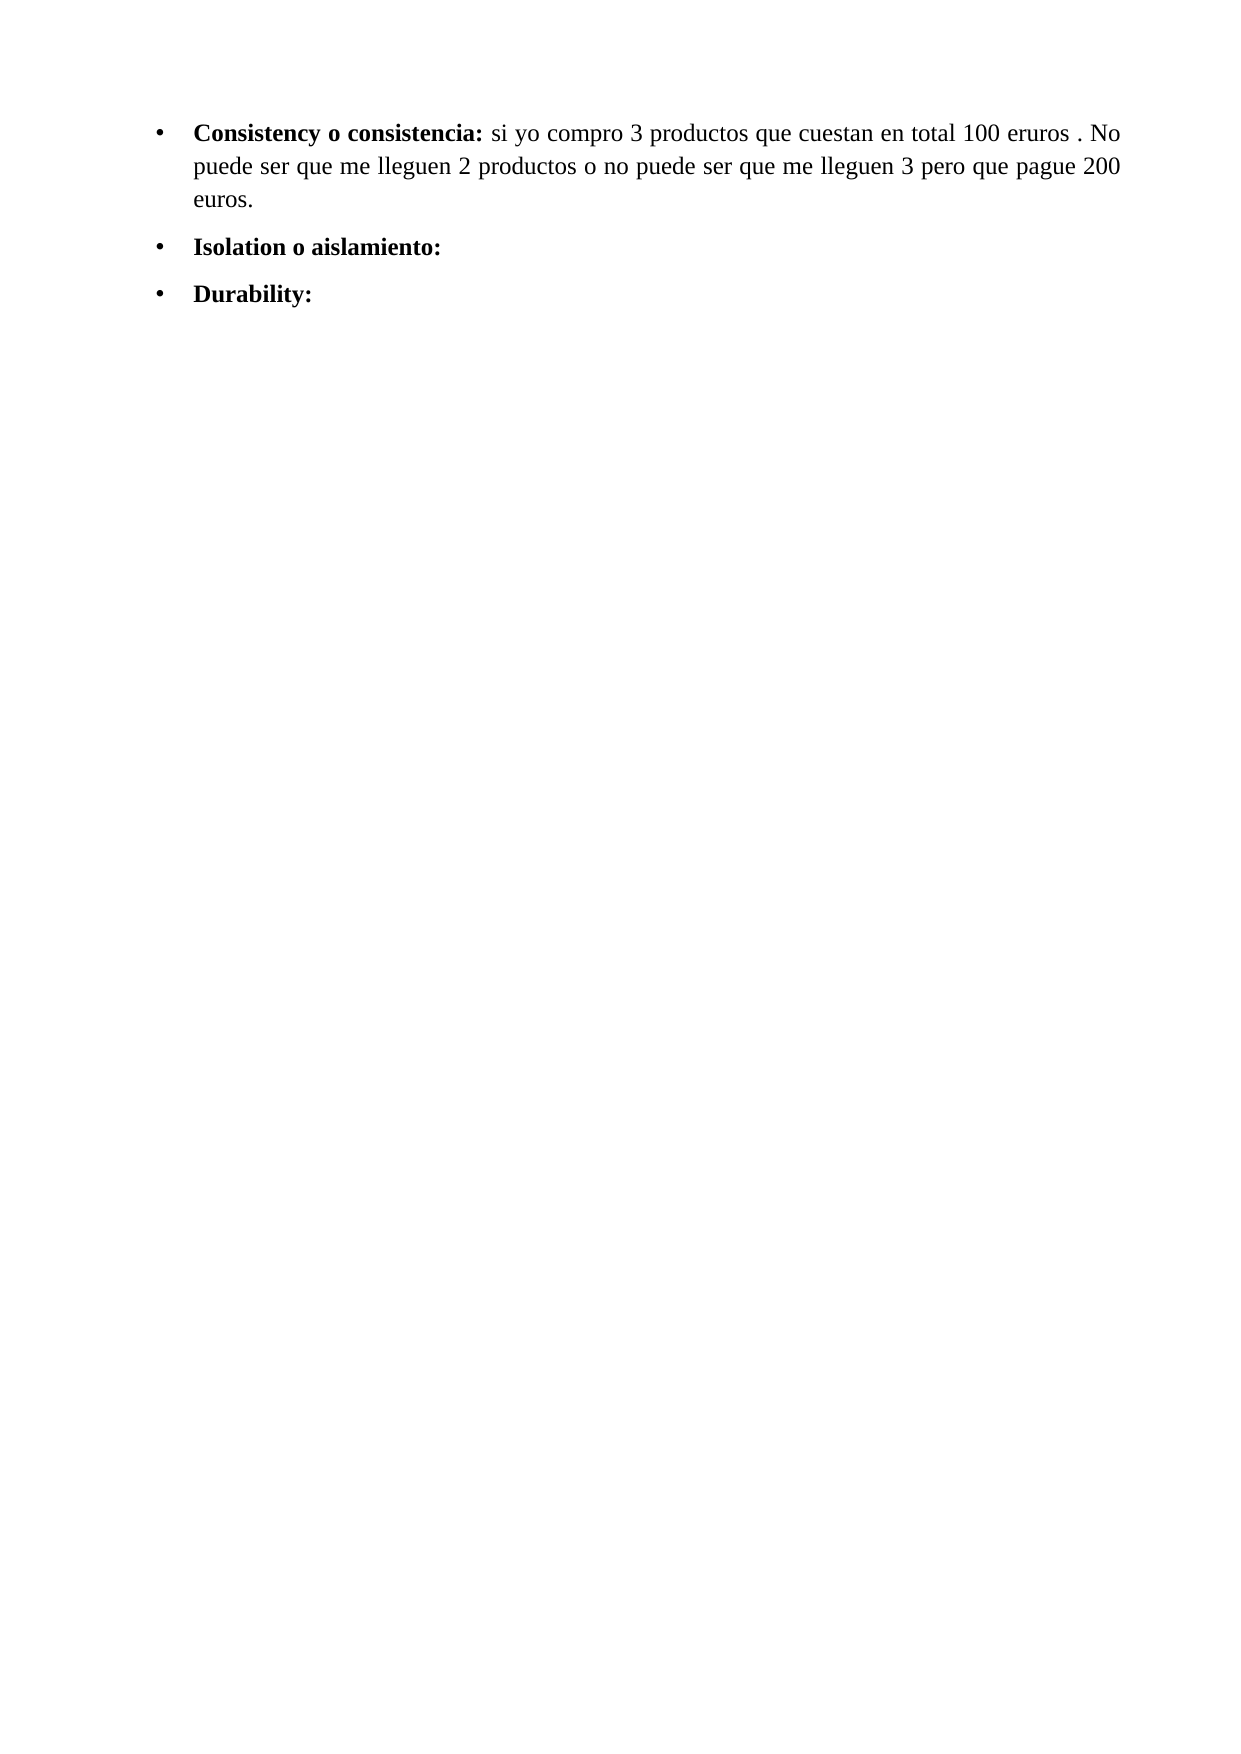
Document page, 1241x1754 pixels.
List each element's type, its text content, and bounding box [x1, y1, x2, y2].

list Durability: [156, 279, 1122, 341]
list Consistency o consistencia: si yo compro 3 productos que cuestan en total 100 eruros . No puede ser que me lleguen 2 productos o no puede ser que me lleguen 3 pero que pague 200 euros. [156, 118, 1122, 213]
list Isolation o aislamiento: [156, 232, 1122, 261]
